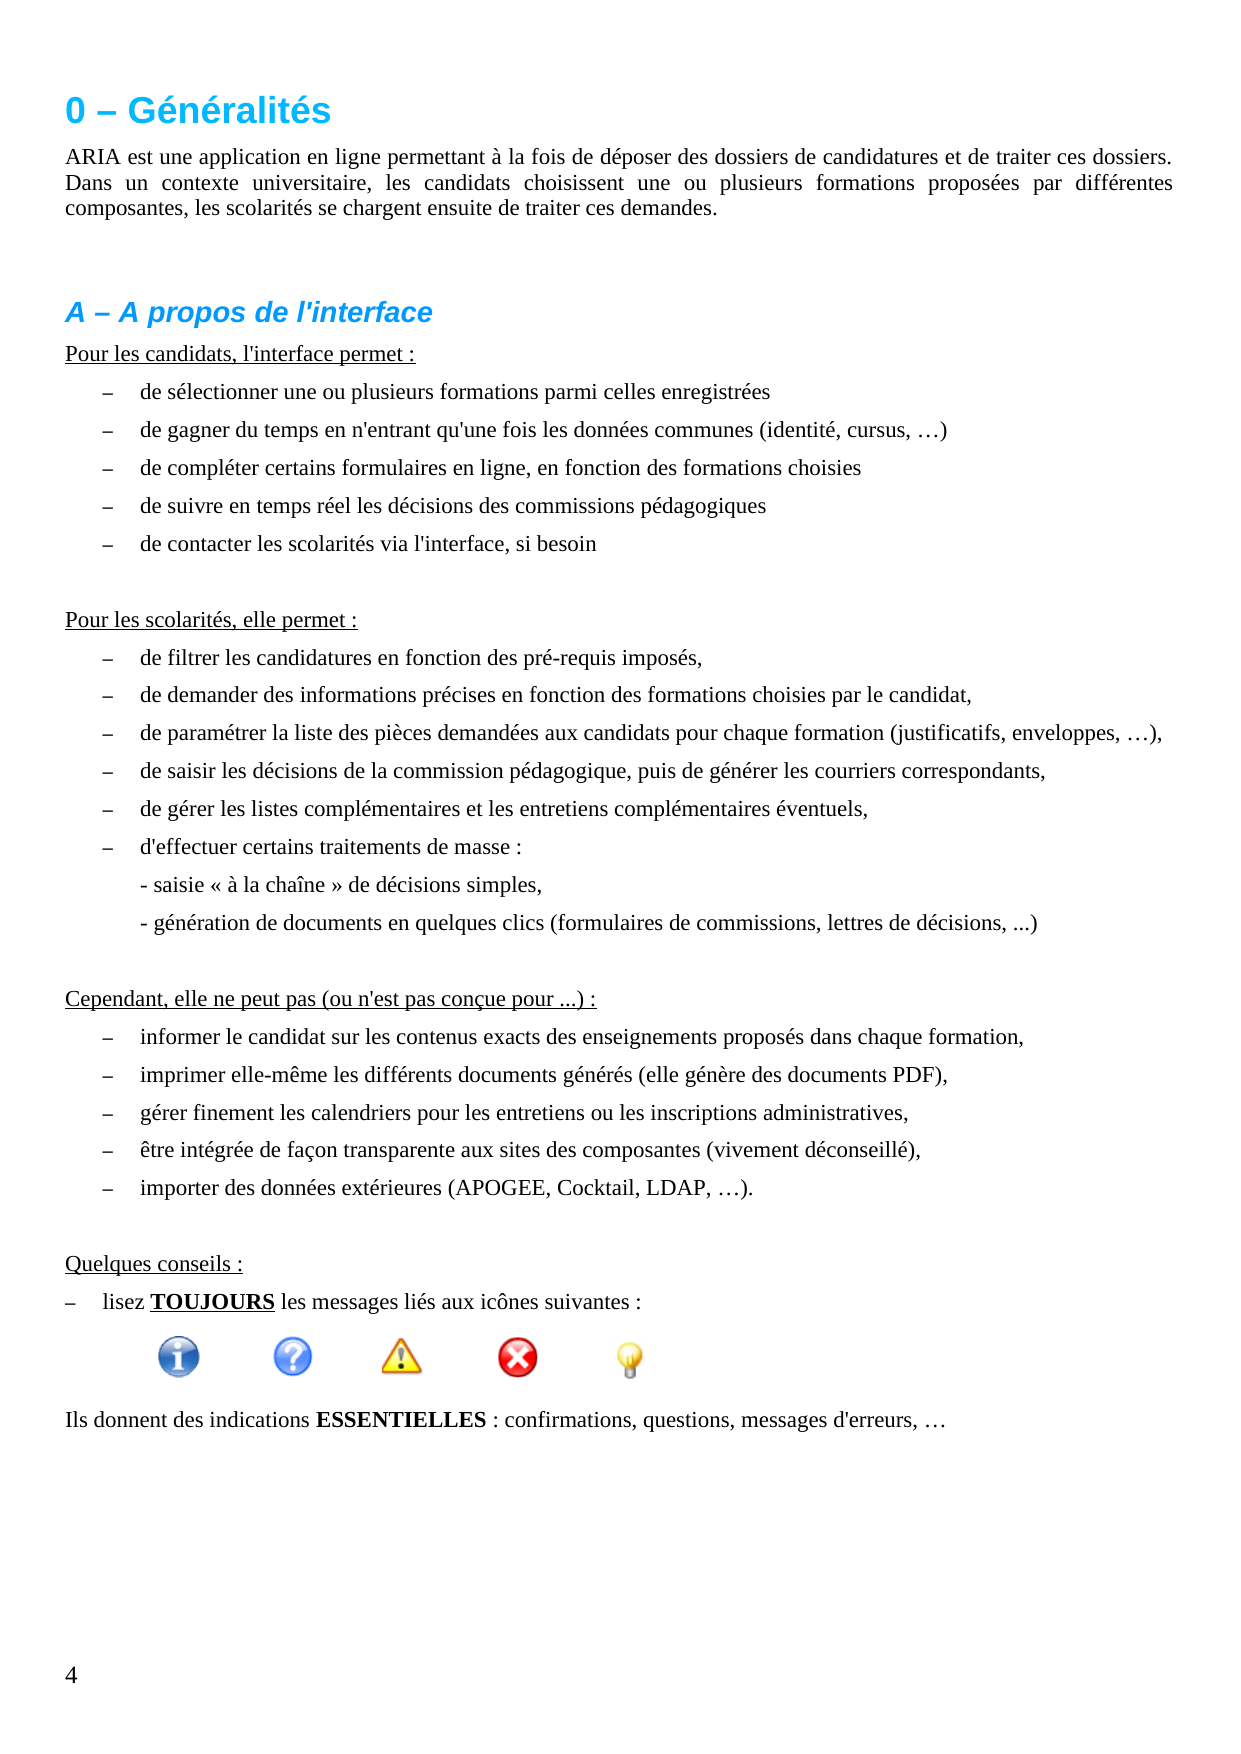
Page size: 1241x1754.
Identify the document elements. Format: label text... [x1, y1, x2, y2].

text Ils donnent des indications ESSENTIELLES : confirmations, questions, messages d'erreurs, … [65, 1407, 1175, 1432]
picture [158, 1336, 200, 1378]
text Pour les scolarités, elle permet : [65, 607, 1175, 632]
list être intégrée de façon transparente aux sites des composantes (vivement déconseillé), [102, 1137, 1175, 1163]
picture [497, 1337, 539, 1379]
list de suivre en temps réel les décisions des commissions pédagogiques [102, 493, 1175, 518]
list de filtrer les candidatures en fonction des pré-requis imposés, [102, 644, 1175, 670]
text Pour les candidats, l'interface permet : [65, 341, 1175, 367]
list imprimer elle-même les différents documents générés (elle génère des documents PDF), [102, 1062, 1175, 1087]
list de saisir les décisions de la commission pédagogique, puis de générer les courriers correspondants, [102, 758, 1175, 784]
subtitle 0 – Généralités [65, 90, 1175, 132]
list de paramétrer la liste des pièces demandées aux candidats pour chaque formation (justificatifs, enveloppes, …), [102, 720, 1175, 746]
picture [610, 1338, 652, 1380]
list de demander des informations précises en fonction des formations choisies par le candidat, [102, 682, 1175, 708]
list gérer finement les calendriers pour les entretiens ou les inscriptions administratives, [102, 1099, 1175, 1125]
text Cependant, elle ne peut pas (ou n'est pas conçue pour ...) : [65, 986, 1175, 1011]
list d'effectuer certains traitements de masse : [102, 834, 1175, 859]
list de gérer les listes complémentaires et les entretiens complémentaires éventuels, [102, 796, 1175, 822]
list de gagner du temps en n'entrant qu'une fois les données communes (identité, cursus, …) [102, 417, 1175, 442]
list de sélectionner une ou plusieurs formations parmi celles enregistrées [102, 379, 1175, 404]
list de compléter certains formulaires en ligne, en fonction des formations choisies [102, 455, 1175, 480]
picture [272, 1335, 314, 1378]
text Quelques conseils : [65, 1251, 1175, 1277]
list de contacter les scolarités via l'interface, si besoin [102, 531, 1175, 556]
subtitle A – A propos de l'interface [65, 296, 1175, 329]
list lisez TOUJOURS les messages liés aux icônes suivantes : [65, 1289, 1175, 1314]
text ARIA est une application en ligne permettant à la fois de déposer des dossiers de candidatures et de traiter ces dossiers. Dans un contexte universitaire, les candidats choisissent une ou plusieurs formations proposées par différentes composantes, les scolarités se chargent ensuite de traiter ces demandes. [65, 144, 1175, 221]
list informer le candidat sur les contenus exacts des enseignements proposés dans chaque formation, [102, 1024, 1175, 1049]
picture [381, 1336, 424, 1378]
list - génération de documents en quelques clics (formulaires de commissions, lettres de décisions, ...) [102, 910, 1175, 935]
list - saisie « à la chaîne » de décisions simples, [102, 872, 1175, 897]
list importer des données extérieures (APOGEE, Cocktail, LDAP, …). [102, 1175, 1175, 1201]
